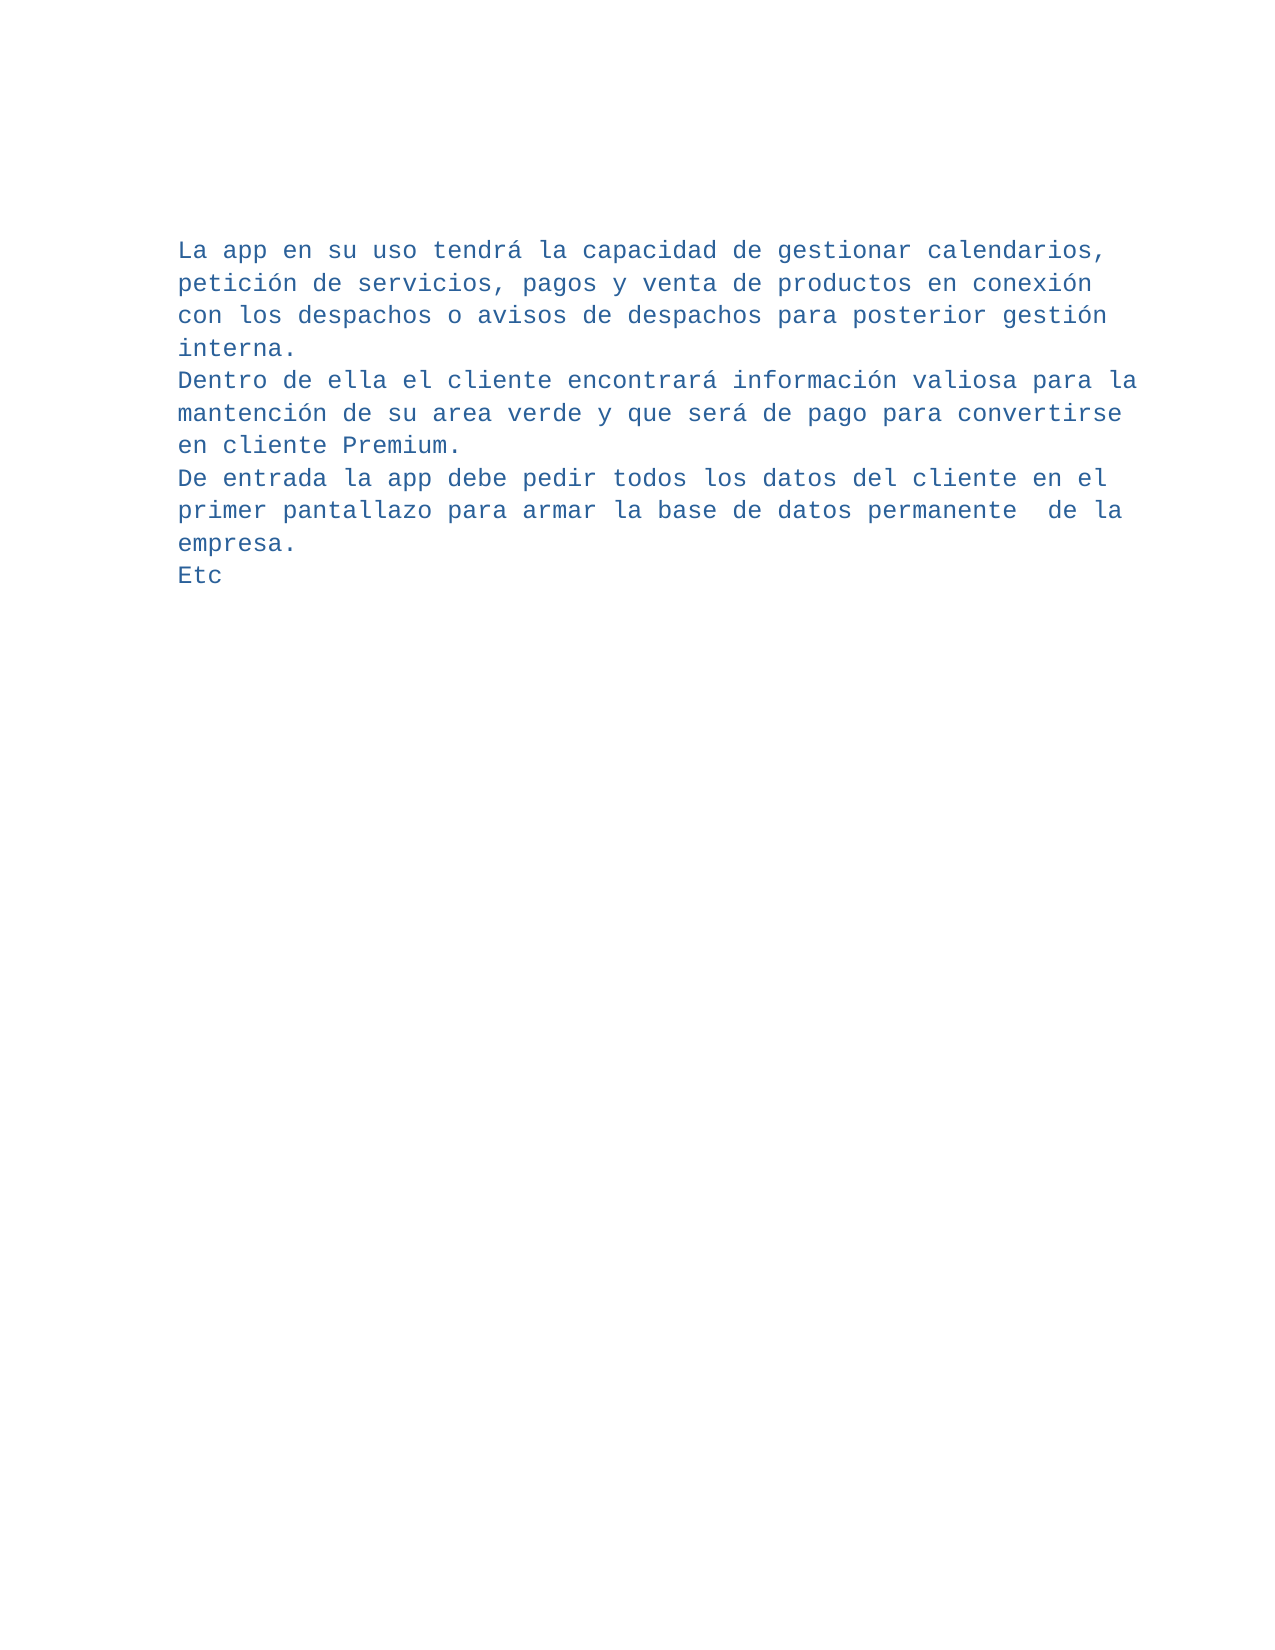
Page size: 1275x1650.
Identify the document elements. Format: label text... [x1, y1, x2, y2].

text Etc [177, 563, 1152, 591]
text De entrada la app debe pedir todos los datos del cliente en el primer pantallazo para armar la base de datos permanente de la empresa. [177, 465, 1152, 558]
text Dentro de ella el cliente encontrará información valiosa para la mantención de su area verde y que será de pago para convertirse en cliente Premium. [177, 368, 1152, 461]
text La app en su uso tendrá la capacidad de gestionar calendarios, petición de servicios, pagos y venta de productos en conexión con los despachos o avisos de despachos para posterior gestión interna. [177, 238, 1152, 363]
